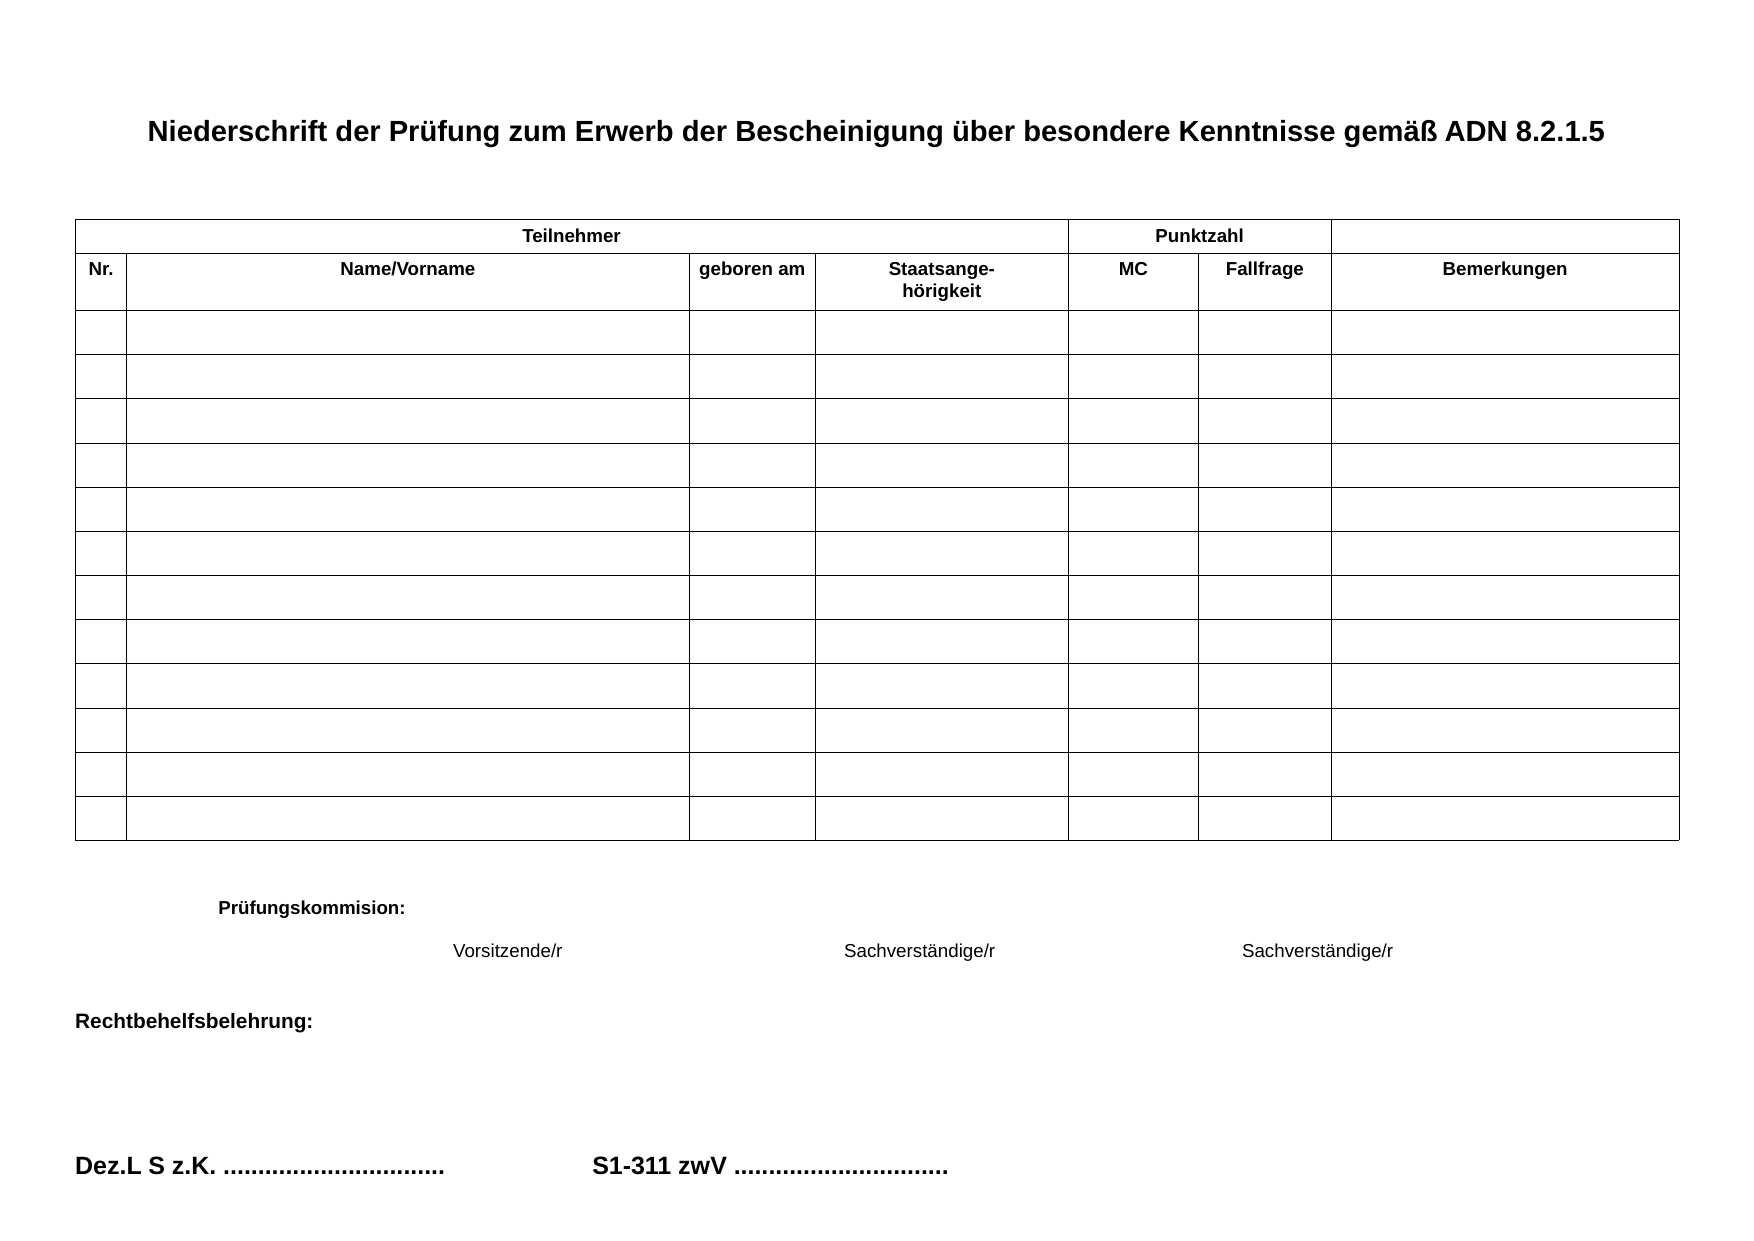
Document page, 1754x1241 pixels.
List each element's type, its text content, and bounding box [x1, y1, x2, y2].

table_cell [690, 532, 815, 575]
table_cell [212, 934, 442, 967]
table_header Prüfungskommision: [212, 881, 442, 934]
table_cell [127, 620, 689, 663]
table_cell [1199, 620, 1331, 663]
table_cell [1069, 664, 1198, 707]
table_cell [1069, 355, 1198, 398]
text Rechtbehelfsbelehrung: [75, 1008, 1679, 1032]
table_cell [816, 709, 1068, 752]
table_cell [1199, 797, 1331, 840]
table_cell [1332, 311, 1679, 354]
table_cell [127, 576, 689, 619]
table_cell [1332, 620, 1679, 663]
table_cell [76, 532, 126, 575]
table_cell [76, 576, 126, 619]
table_cell [76, 311, 126, 354]
table_cell [1332, 488, 1679, 531]
table_cell [76, 444, 126, 487]
table_cell [690, 311, 815, 354]
table_cell [76, 399, 126, 442]
table_cell Nr. [76, 254, 126, 310]
table_cell [690, 709, 815, 752]
table_cell [127, 311, 689, 354]
table_cell [1069, 444, 1198, 487]
table_cell [1069, 620, 1198, 663]
table_cell [690, 399, 815, 442]
table_cell [127, 444, 689, 487]
table_cell [816, 311, 1068, 354]
table_cell [127, 709, 689, 752]
table_cell [816, 753, 1068, 796]
table_cell [1199, 488, 1331, 531]
table_cell [127, 753, 689, 796]
table_cell [690, 664, 815, 707]
table_cell [1069, 311, 1198, 354]
table_cell [1332, 709, 1679, 752]
table_cell [127, 488, 689, 531]
table_header [1332, 220, 1679, 252]
table_cell [127, 355, 689, 398]
table_cell [1199, 399, 1331, 442]
table_cell [690, 355, 815, 398]
table_cell [127, 532, 689, 575]
table_cell [816, 399, 1068, 442]
table_cell [1069, 532, 1198, 575]
table_cell [816, 620, 1068, 663]
subtitle Niederschrift der Prüfung zum Erwerb der Bescheinigung über besondere Kenntnisse gemäß ADN 8.2.1.5 [75, 113, 1679, 147]
table_cell [1199, 444, 1331, 487]
table_cell [1332, 355, 1679, 398]
table_header [833, 881, 1231, 934]
table_cell Sachverständige/r [833, 934, 1231, 967]
table_cell [127, 664, 689, 707]
table_cell [816, 797, 1068, 840]
table_cell [1332, 399, 1679, 442]
table_cell [1199, 532, 1331, 575]
table_cell [76, 709, 126, 752]
table_cell [76, 753, 126, 796]
table_cell [76, 355, 126, 398]
table_cell [816, 488, 1068, 531]
table_cell [816, 664, 1068, 707]
table_cell [127, 797, 689, 840]
table_cell Staatsange- hörigkeit [816, 254, 1068, 310]
table_cell [690, 620, 815, 663]
table_cell [690, 753, 815, 796]
table_cell [1199, 355, 1331, 398]
table_cell [1332, 576, 1679, 619]
table_cell [816, 532, 1068, 575]
table_cell [76, 664, 126, 707]
text Dez.L S z.K. ................................ S1-311 zwV ............................... [75, 1151, 1679, 1180]
table_cell [816, 355, 1068, 398]
table_cell [1199, 311, 1331, 354]
table_cell [690, 488, 815, 531]
table_header Teilnehmer [76, 220, 1068, 252]
table_cell [76, 488, 126, 531]
table_cell Bemerkungen [1332, 254, 1679, 310]
table_cell Fallfrage [1199, 254, 1331, 310]
table_cell [690, 797, 815, 840]
table_cell Sachverständige/r [1231, 934, 1634, 967]
table_cell [816, 444, 1068, 487]
table_cell [1199, 753, 1331, 796]
table_cell [1069, 709, 1198, 752]
table_cell [1069, 576, 1198, 619]
table_cell [1332, 797, 1679, 840]
table_header [442, 881, 833, 934]
table_header Punktzahl [1069, 220, 1331, 252]
table_cell MC [1069, 254, 1198, 310]
table_header [1231, 881, 1634, 934]
table_cell [690, 576, 815, 619]
table_cell [1069, 399, 1198, 442]
table_cell [1069, 797, 1198, 840]
table_cell [1199, 664, 1331, 707]
table_cell [1199, 709, 1331, 752]
table_cell [1069, 488, 1198, 531]
table_cell [1332, 664, 1679, 707]
table_cell [816, 576, 1068, 619]
table_cell [127, 399, 689, 442]
table_cell geboren am [690, 254, 815, 310]
table_cell [1332, 444, 1679, 487]
table_cell [76, 620, 126, 663]
table_cell [1332, 532, 1679, 575]
table_cell [1199, 576, 1331, 619]
table_cell [76, 797, 126, 840]
table_cell [690, 444, 815, 487]
table_cell Vorsitzende/r [442, 934, 833, 967]
table_cell Name/Vorname [127, 254, 689, 310]
table_cell [1069, 753, 1198, 796]
table_cell [1332, 753, 1679, 796]
